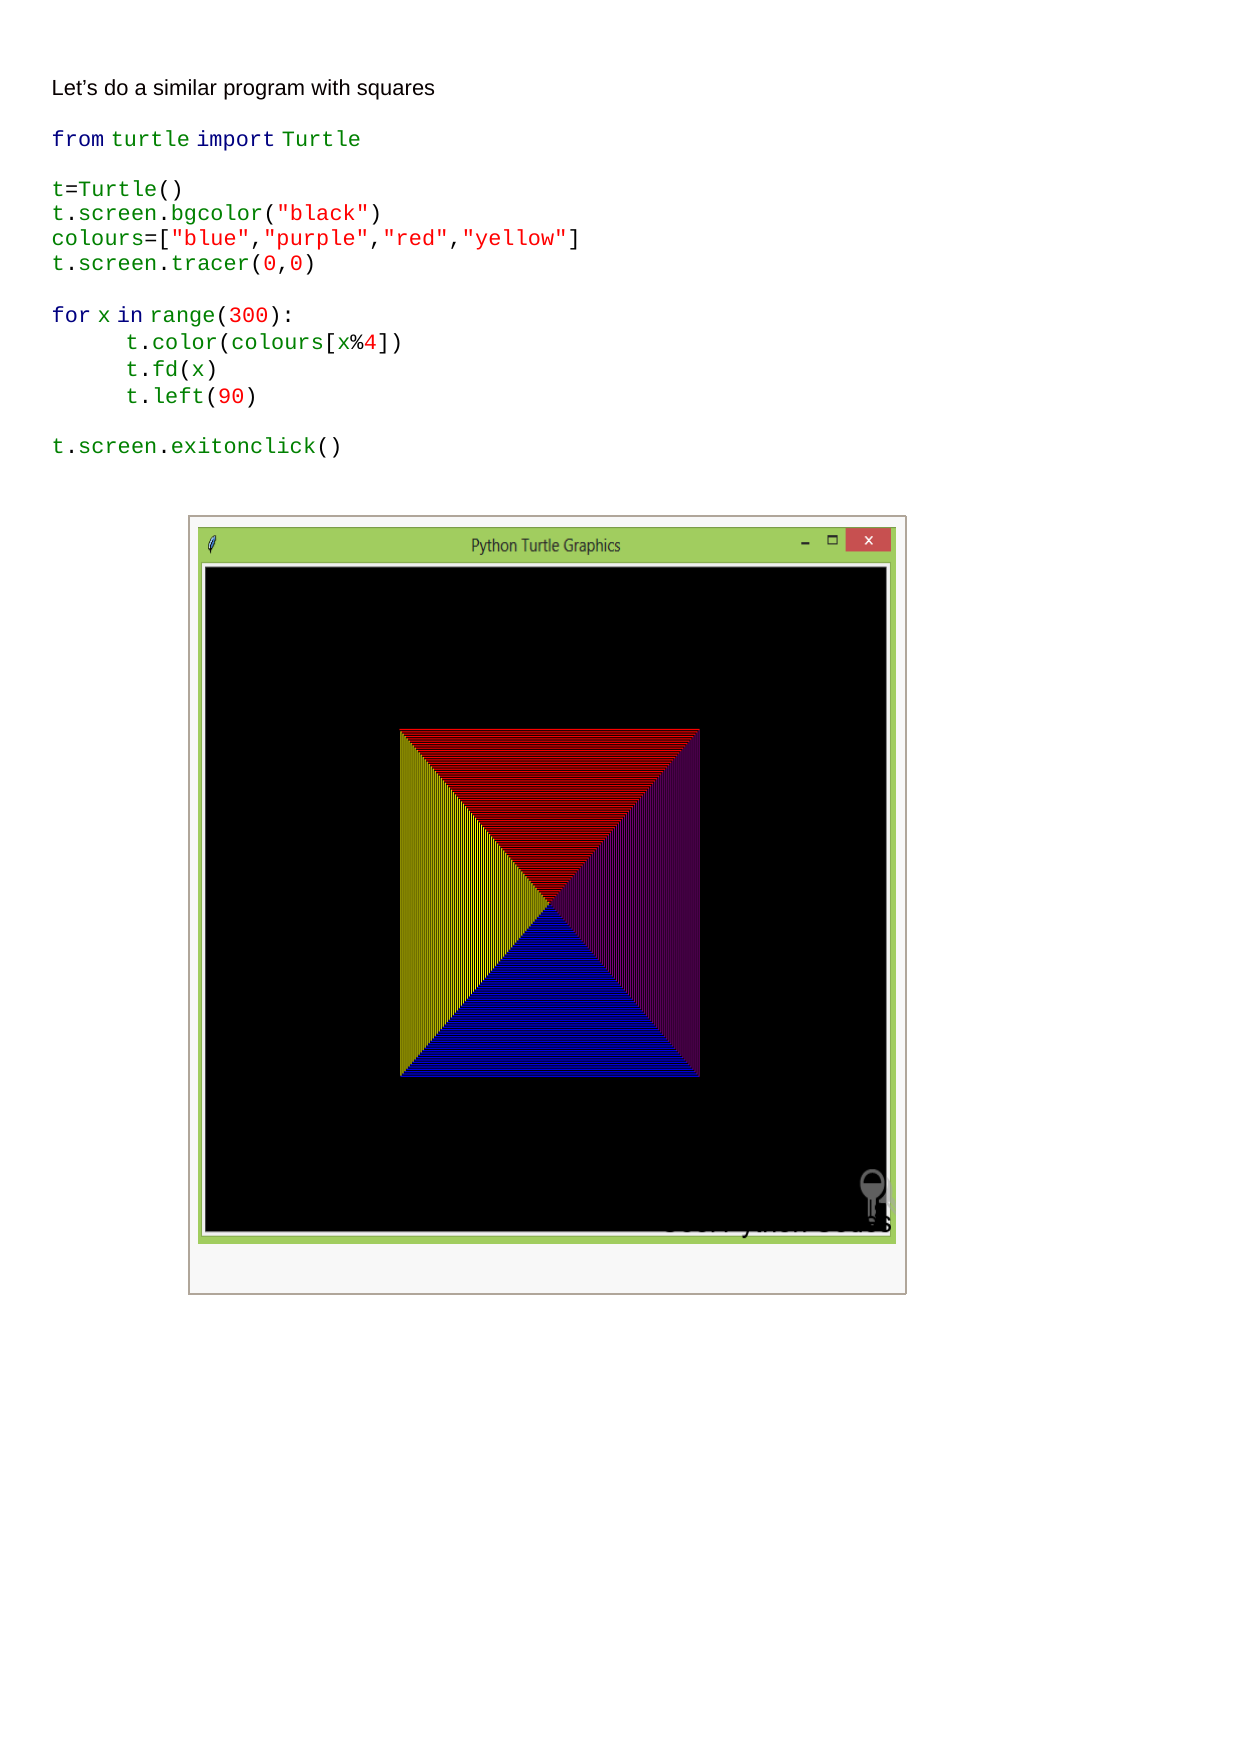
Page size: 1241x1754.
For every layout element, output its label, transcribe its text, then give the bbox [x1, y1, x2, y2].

picture [198, 527, 896, 1244]
text t.screen.tracer(0,0) [51, 252, 1194, 277]
text t.left(90) [51, 383, 1194, 410]
text from turtle import Turtle [51, 125, 1194, 152]
text t=Turtle() [51, 178, 1194, 202]
text t.color(colours[x%4]) [51, 329, 1194, 356]
text t.fd(x) [51, 356, 1194, 383]
text t.screen.bgcolor("black") [51, 202, 1194, 227]
text for x in range(300): [51, 302, 1194, 329]
text Let’s do a similar program with squares [51, 75, 1194, 100]
text colours=["blue","purple","red","yellow"] [51, 227, 1194, 252]
text t.screen.exitonclick() [51, 436, 1194, 460]
